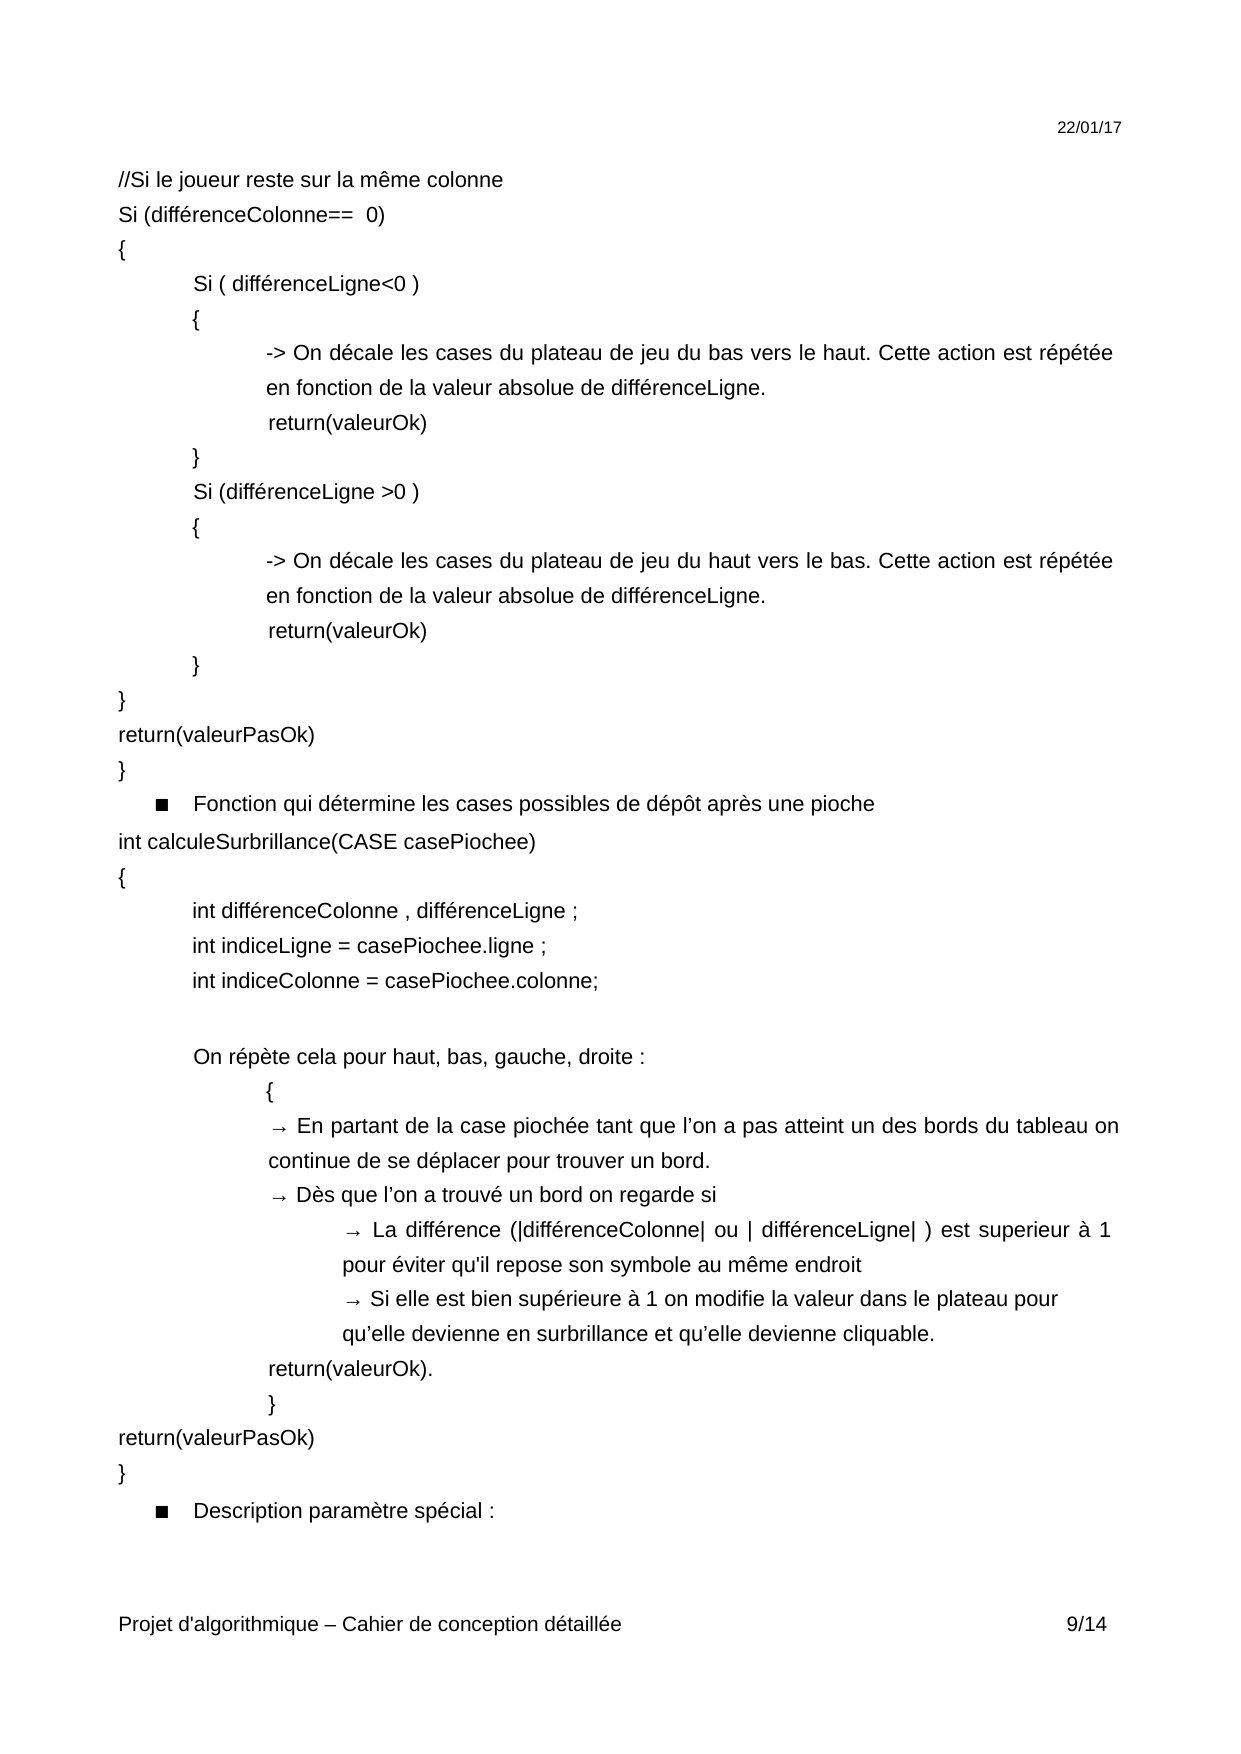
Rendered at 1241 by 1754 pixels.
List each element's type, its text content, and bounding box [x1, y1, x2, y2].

text return(valeurPasOk) [118, 722, 1122, 747]
text → En partant de la case piochée tant que l’on a pas atteint un des bords du tableau on continue de se déplacer pour trouver un bord. [268, 1113, 1122, 1173]
text { [118, 306, 1122, 331]
text return(valeurOk) [268, 409, 1122, 435]
list Description paramètre spécial : [156, 1497, 1122, 1523]
text { [118, 514, 1122, 539]
text } [118, 687, 1122, 712]
text return(valeurOk) [268, 618, 1122, 643]
text int indiceColonne = casePiochee.colonne; [118, 968, 1122, 993]
text Si (différenceColonne== 0) [118, 201, 1122, 227]
list Fonction qui détermine les cases possibles de dépôt après une pioche [156, 791, 1122, 816]
text → La différence (|différenceColonne| ou | différenceLigne| ) est superieur à 1 pour éviter qu'il repose son symbole au même endroit [268, 1217, 1122, 1277]
text Si (différenceLigne >0 ) [118, 479, 1122, 504]
text } [118, 756, 1122, 782]
text int indiceLigne = casePiochee.ligne ; [118, 933, 1122, 958]
text { [118, 1078, 1122, 1103]
text int calculeSurbrillance(CASE casePiochee) [118, 829, 1122, 854]
text return(valeurOk). [268, 1356, 1122, 1381]
text Si ( différenceLigne<0 ) [193, 271, 1122, 296]
text -> On décale les cases du plateau de jeu du haut vers le bas. Cette action est répétée en fonction de la valeur absolue de différenceLigne. [118, 548, 1122, 608]
text { [118, 236, 1122, 261]
text //Si le joueur reste sur la même colonne [118, 167, 1122, 192]
text } [193, 1390, 1122, 1416]
text → Dès que l’on a trouvé un bord on regarde si [268, 1182, 1122, 1207]
text int différenceColonne , différenceLigne ; [118, 898, 1122, 923]
text → Si elle est bien supérieure à 1 on modifie la valeur dans le plateau pour qu’elle devienne en surbrillance et qu’elle devienne cliquable. [268, 1286, 1122, 1346]
text } [118, 1460, 1122, 1485]
text } [118, 444, 1122, 469]
text } [118, 652, 1122, 678]
text { [118, 863, 1122, 889]
text On répète cela pour haut, bas, gauche, droite : [118, 1043, 1122, 1069]
text return(valeurPasOk) [118, 1425, 1122, 1450]
text -> On décale les cases du plateau de jeu du bas vers le haut. Cette action est répétée en fonction de la valeur absolue de différenceLigne. [118, 340, 1122, 400]
